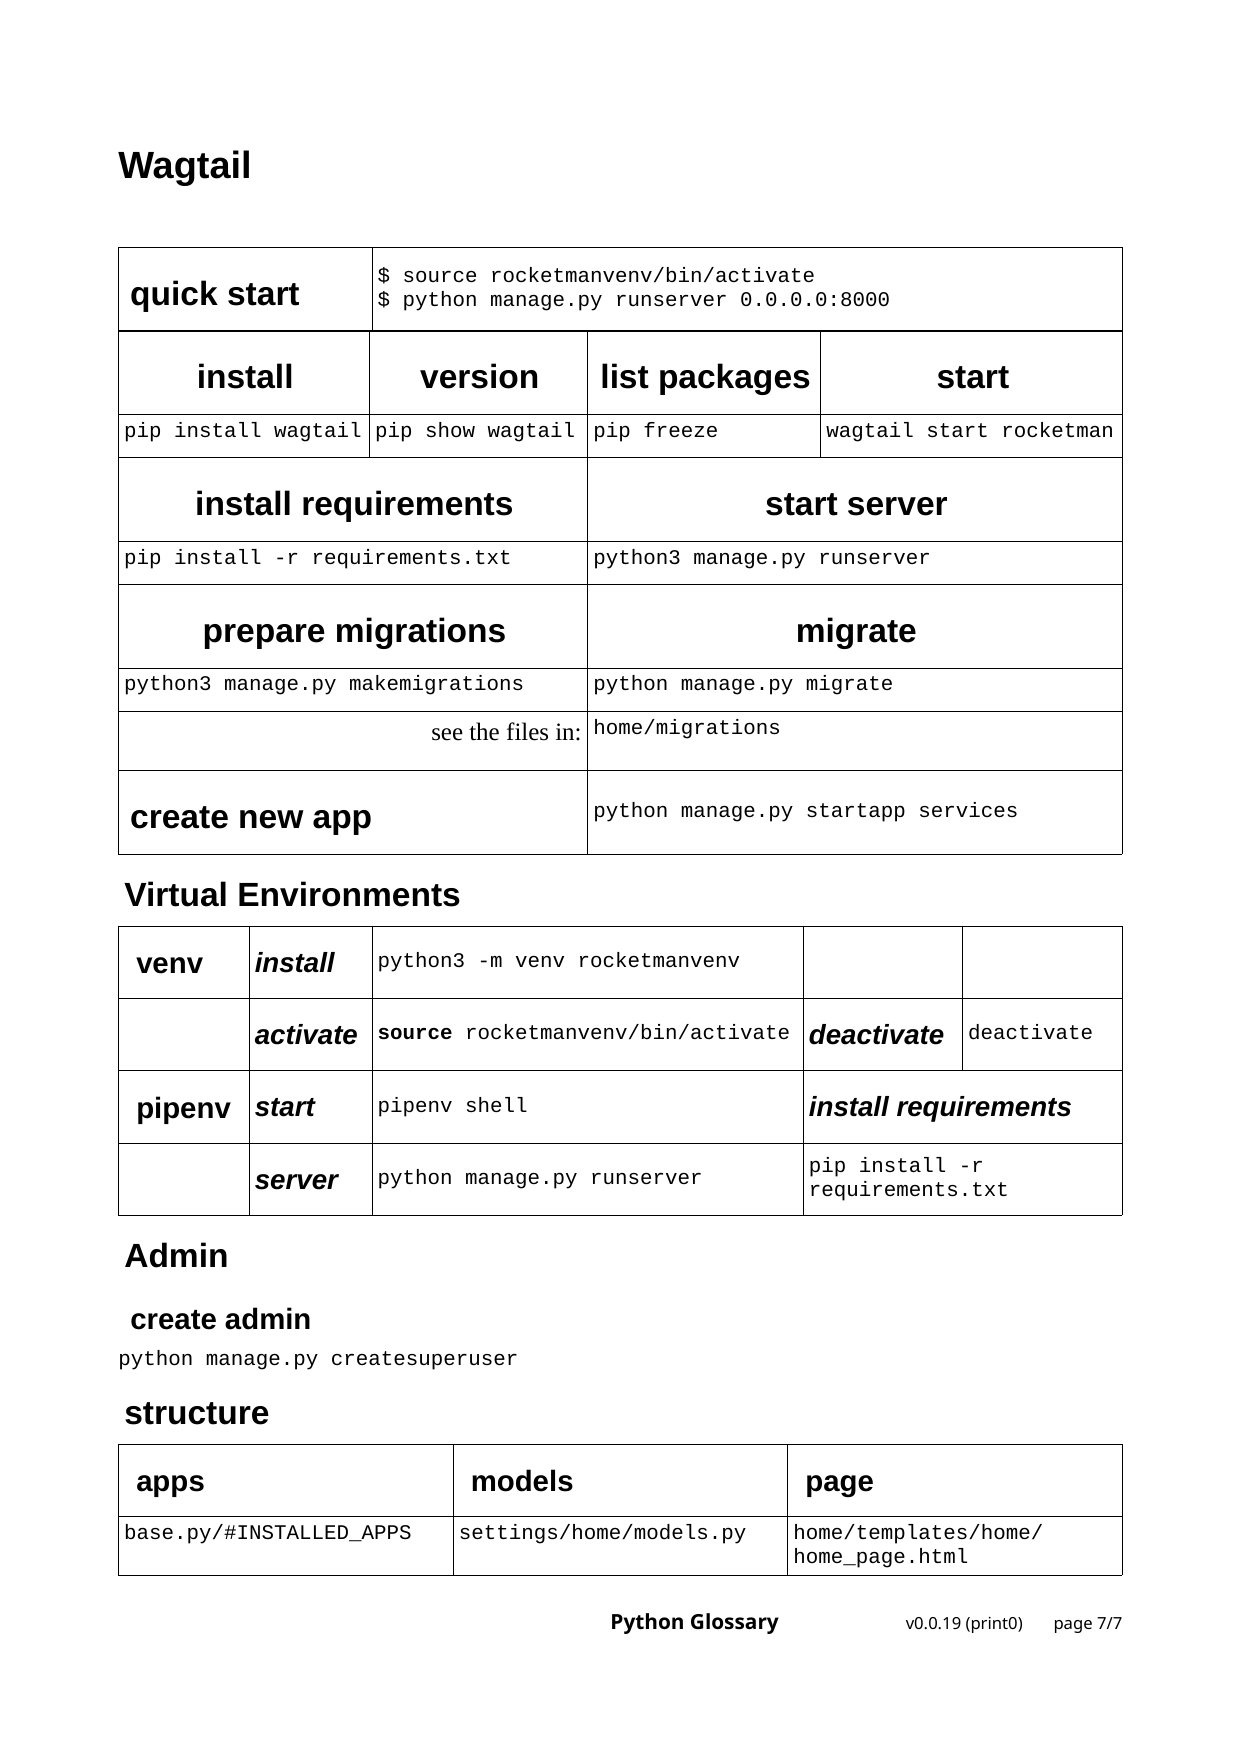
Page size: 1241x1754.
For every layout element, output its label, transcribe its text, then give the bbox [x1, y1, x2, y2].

table_cell migrate [588, 585, 1122, 668]
table_header list packages [588, 332, 820, 414]
table_header install [119, 332, 369, 414]
table_header install [250, 927, 372, 998]
table_header start [821, 332, 1122, 414]
table_cell pip freeze [588, 415, 820, 457]
table_header $ source rocketmanvenv/bin/activate $ python manage.py runserver 0.0.0.0:8000 [373, 248, 1122, 330]
table_cell install requirements [804, 1071, 1122, 1143]
table_cell python3 manage.py runserver [588, 542, 1122, 584]
table_cell python manage.py migrate [588, 669, 1122, 711]
table_header [963, 927, 1122, 998]
table_cell pipenv [119, 1071, 249, 1143]
table_cell pip install -r requirements.txt [804, 1144, 1122, 1215]
table_cell deactivate [963, 999, 1122, 1070]
table_cell pip show wagtail [370, 415, 587, 457]
text python manage.py createsuperuser [118, 1348, 1122, 1372]
table_header page [788, 1445, 1122, 1516]
table_cell [119, 1144, 249, 1215]
subtitle Virtual Environments [121, 874, 1119, 913]
table_cell deactivate [804, 999, 962, 1070]
table_header version [370, 332, 587, 414]
table_cell base.py/#INSTALLED_APPS [119, 1517, 453, 1575]
table_cell python manage.py runserver [373, 1144, 803, 1215]
table_cell wagtail start rocketman [821, 415, 1122, 457]
table_header apps [119, 1445, 453, 1516]
table_cell source rocketmanvenv/bin/activate [373, 999, 803, 1070]
table_cell pip install wagtail [119, 415, 369, 457]
table_cell pipenv shell [373, 1071, 803, 1143]
table_cell install requirements [119, 458, 587, 541]
table_cell server [250, 1144, 372, 1215]
table_cell start server [588, 458, 1122, 541]
table_cell home/migrations [588, 712, 1122, 770]
table_cell home/templates/home/home_page.html [788, 1517, 1122, 1575]
table_header venv [119, 927, 249, 998]
table_cell python3 manage.py makemigrations [119, 669, 587, 711]
table_header [804, 927, 962, 998]
table_cell prepare migrations [119, 585, 587, 668]
table_cell pip install -r requirements.txt [119, 542, 587, 584]
table_cell activate [250, 999, 372, 1070]
table_cell [119, 999, 249, 1070]
subtitle structure [121, 1393, 1119, 1431]
table_cell start [250, 1071, 372, 1143]
subtitle Admin [121, 1236, 1119, 1275]
table_cell create new app [119, 771, 587, 853]
table_header models [454, 1445, 787, 1516]
table_cell settings/home/models.py [454, 1517, 787, 1575]
table_cell python manage.py startapp services [588, 771, 1122, 853]
table_header python3 -m venv rocketmanvenv [373, 927, 803, 998]
table_cell see the files in: [119, 712, 587, 770]
table_header quick start [119, 248, 372, 330]
subtitle Wagtail [118, 143, 1122, 187]
subtitle create admin [124, 1302, 1116, 1336]
